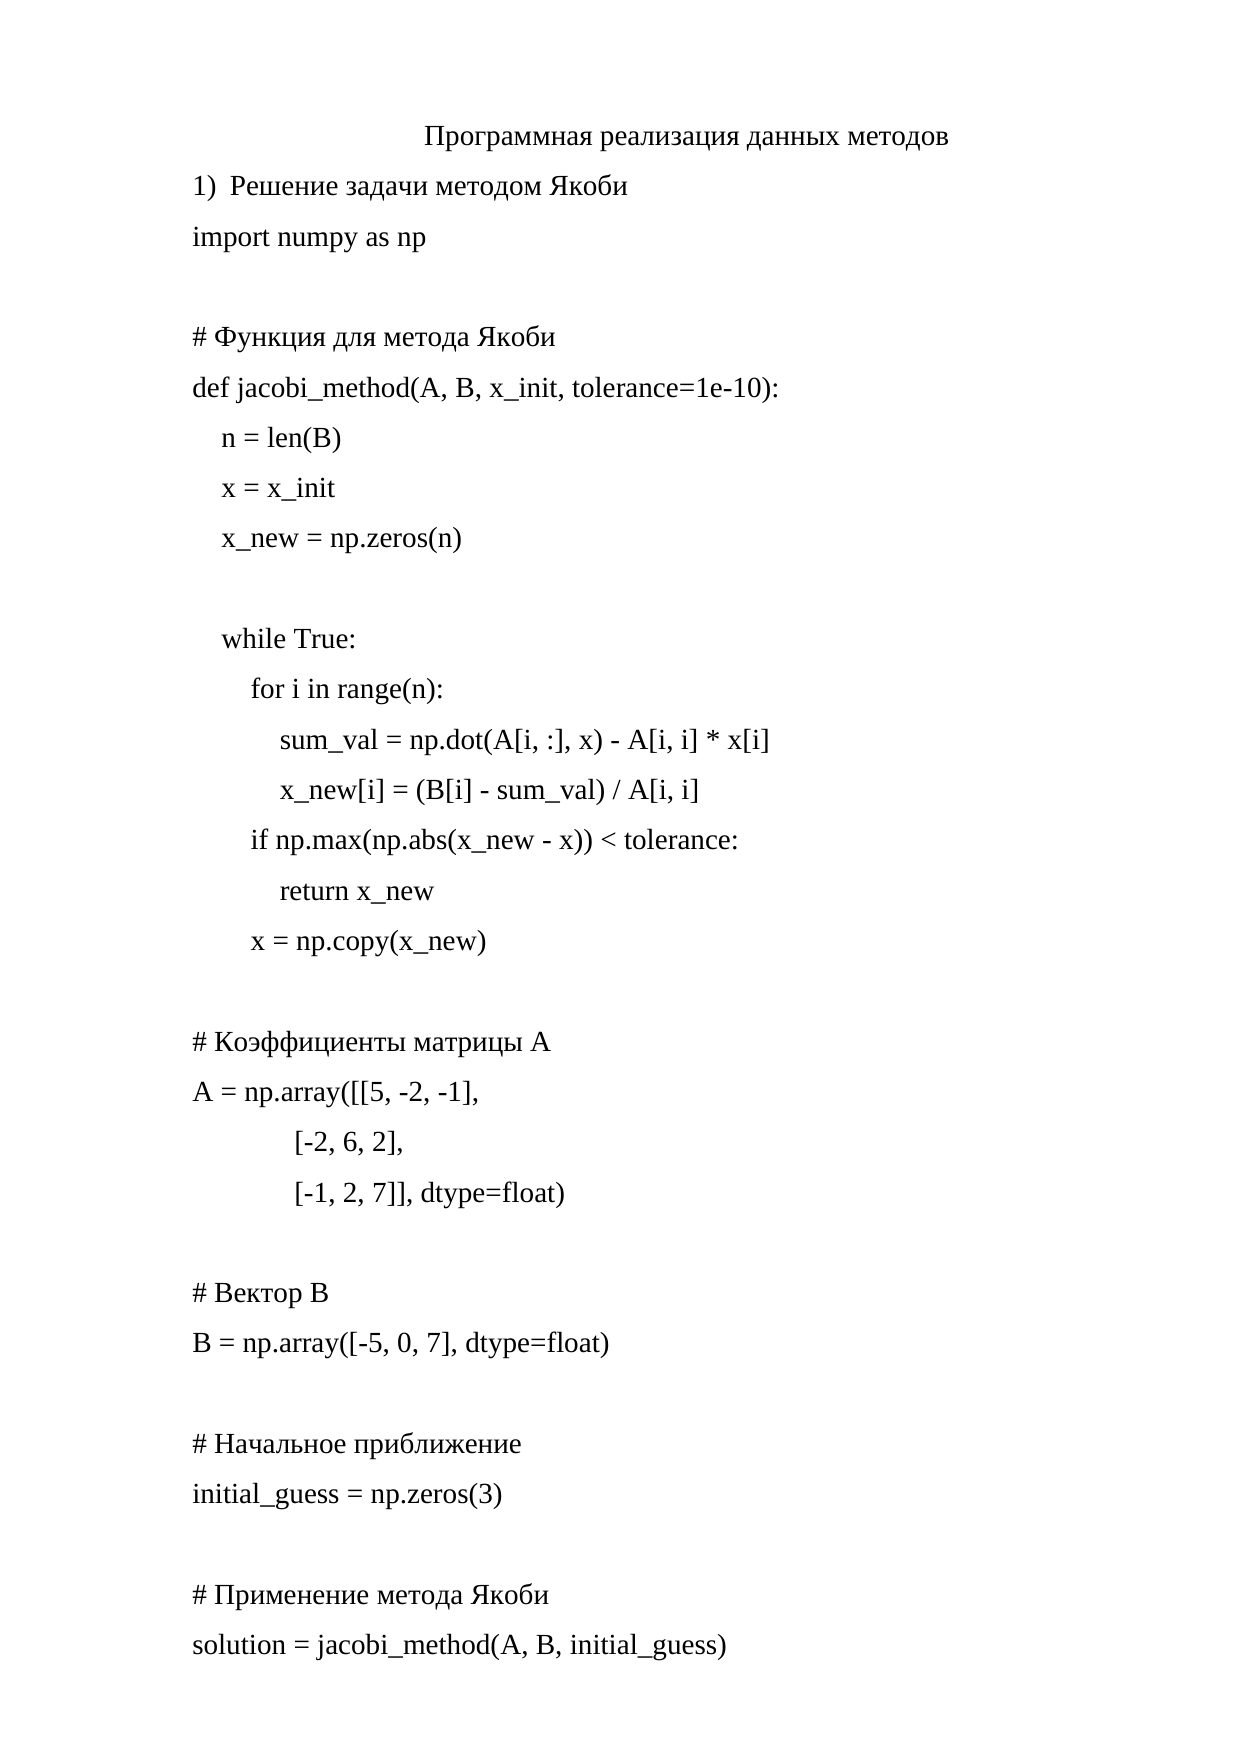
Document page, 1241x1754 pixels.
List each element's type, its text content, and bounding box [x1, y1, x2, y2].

text A = np.array([[5, -2, -1], [118, 1074, 1181, 1108]
text n = len(B) [118, 420, 1181, 453]
text initial_guess = np.zeros(3) [118, 1477, 1181, 1510]
text B = np.array([-5, 0, 7], dtype=float) [118, 1326, 1181, 1359]
text [-2, 6, 2], [118, 1124, 1181, 1158]
text if np.max(np.abs(x_new - x)) < tolerance: [118, 822, 1181, 856]
text Программная реализация данных методов [118, 118, 1181, 152]
text solution = jacobi_method(A, B, initial_guess) [118, 1627, 1181, 1661]
text for i in range(n): [118, 672, 1181, 705]
text x = x_init [118, 470, 1181, 504]
text sum_val = np.dot(A[i, :], x) - A[i, i] * x[i] [118, 722, 1181, 755]
text import numpy as np [118, 219, 1181, 252]
text # Применение метода Якоби [118, 1577, 1181, 1611]
text def jacobi_method(A, B, x_init, tolerance=1e-10): [118, 370, 1181, 403]
text # Коэффициенты матрицы A [118, 1024, 1181, 1057]
text # Вектор B [118, 1275, 1181, 1309]
text # Функция для метода Якоби [118, 319, 1181, 353]
text [-1, 2, 7]], dtype=float) [118, 1175, 1181, 1208]
text return x_new [118, 873, 1181, 906]
list Решение задачи методом Якоби [192, 168, 1181, 202]
text x_new[i] = (B[i] - sum_val) / A[i, i] [118, 772, 1181, 806]
text x_new = np.zeros(n) [118, 521, 1181, 554]
text # Начальное приближение [118, 1426, 1181, 1460]
text while True: [118, 621, 1181, 655]
text x = np.copy(x_new) [118, 923, 1181, 957]
